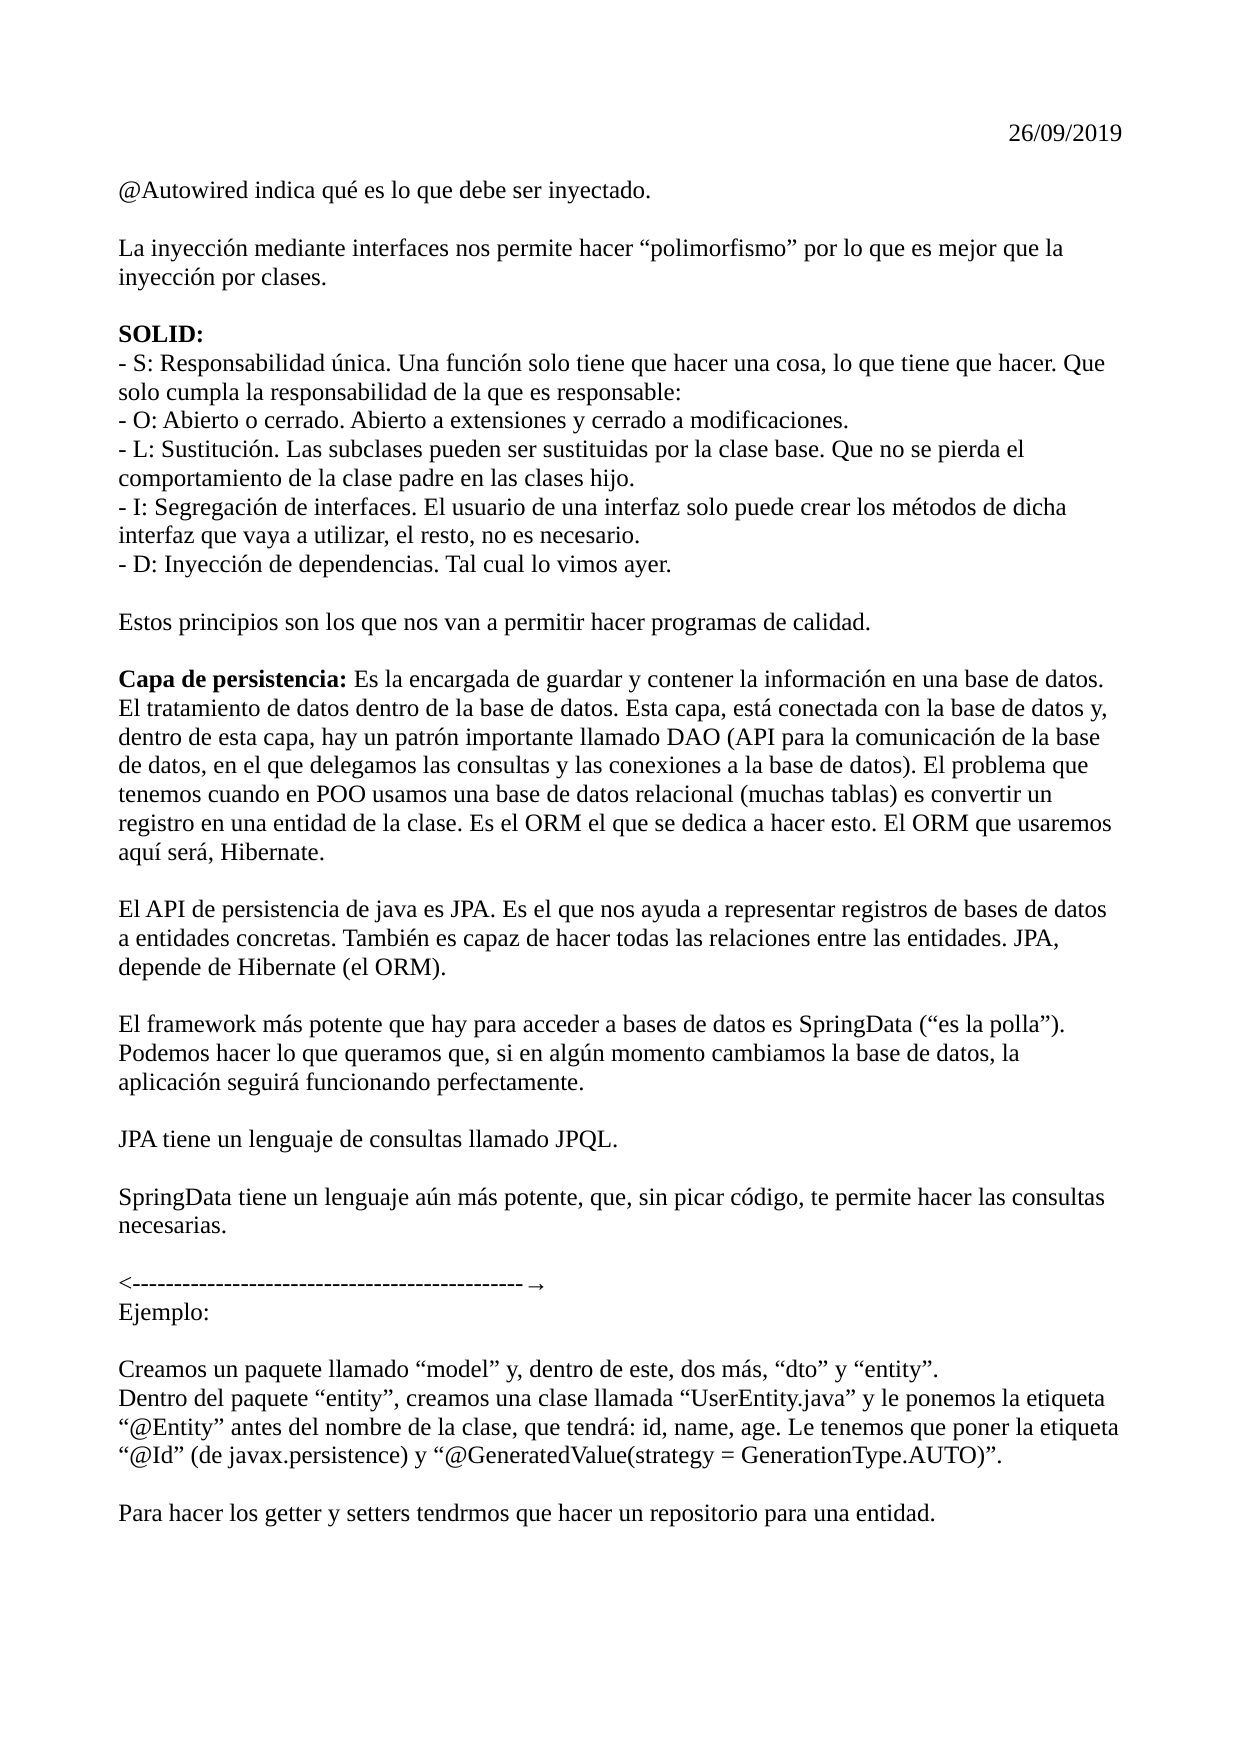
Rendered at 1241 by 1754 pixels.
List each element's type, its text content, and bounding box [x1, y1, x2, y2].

text - D: Inyección de dependencias. Tal cual lo vimos ayer. [118, 549, 1122, 578]
text El API de persistencia de java es JPA. Es el que nos ayuda a representar registros de bases de datos a entidades concretas. También es capaz de hacer todas las relaciones entre las entidades. JPA, depende de Hibernate (el ORM). [118, 894, 1122, 981]
text Creamos un paquete llamado “model” y, dentro de este, dos más, “dto” y “entity”. [118, 1354, 1122, 1383]
text - L: Sustitución. Las subclases pueden ser sustituidas por la clase base. Que no se pierda el comportamiento de la clase padre en las clases hijo. [118, 434, 1122, 492]
text SpringData tiene un lenguaje aún más potente, que, sin picar código, te permite hacer las consultas necesarias. [118, 1182, 1122, 1239]
text Dentro del paquete “entity”, creamos una clase llamada “UserEntity.java” y le ponemos la etiqueta “@Entity” antes del nombre de la clase, que tendrá: id, name, age. Le tenemos que poner la etiqueta “@Id” (de javax.persistence) y “@GeneratedValue(strategy = GenerationType.AUTO)”. [118, 1383, 1122, 1469]
text Ejemplo: [118, 1297, 1122, 1326]
text SOLID: [118, 319, 1122, 348]
text @Autowired indica qué es lo que debe ser inyectado. [118, 176, 1122, 204]
text Para hacer los getter y setters tendrmos que hacer un repositorio para una entidad. [118, 1498, 1122, 1527]
text Capa de persistencia: Es la encargada de guardar y contener la información en una base de datos. El tratamiento de datos dentro de la base de datos. Esta capa, está conectada con la base de datos y, dentro de esta capa, hay un patrón importante llamado DAO (API para la comunicación de la base de datos, en el que delegamos las consultas y las conexiones a la base de datos). El problema que tenemos cuando en POO usamos una base de datos relacional (muchas tablas) es convertir un registro en una entidad de la clase. Es el ORM el que se dedica a hacer esto. El ORM que usaremos aquí será, Hibernate. [118, 664, 1122, 866]
text <-----------------------------------------------→ [118, 1268, 1122, 1297]
text - O: Abierto o cerrado. Abierto a extensiones y cerrado a modificaciones. [118, 406, 1122, 434]
text - I: Segregación de interfaces. El usuario de una interfaz solo puede crear los métodos de dicha interfaz que vaya a utilizar, el resto, no es necesario. [118, 492, 1122, 549]
text - S: Responsabilidad única. Una función solo tiene que hacer una cosa, lo que tiene que hacer. Que solo cumpla la responsabilidad de la que es responsable: [118, 348, 1122, 406]
text El framework más potente que hay para acceder a bases de datos es SpringData (“es la polla”). Podemos hacer lo que queramos que, si en algún momento cambiamos la base de datos, la aplicación seguirá funcionando perfectamente. [118, 1009, 1122, 1096]
text La inyección mediante interfaces nos permite hacer “polimorfismo” por lo que es mejor que la inyección por clases. [118, 233, 1122, 291]
text JPA tiene un lenguaje de consultas llamado JPQL. [118, 1124, 1122, 1153]
text 26/09/2019 [118, 118, 1122, 147]
text Estos principios son los que nos van a permitir hacer programas de calidad. [118, 607, 1122, 636]
